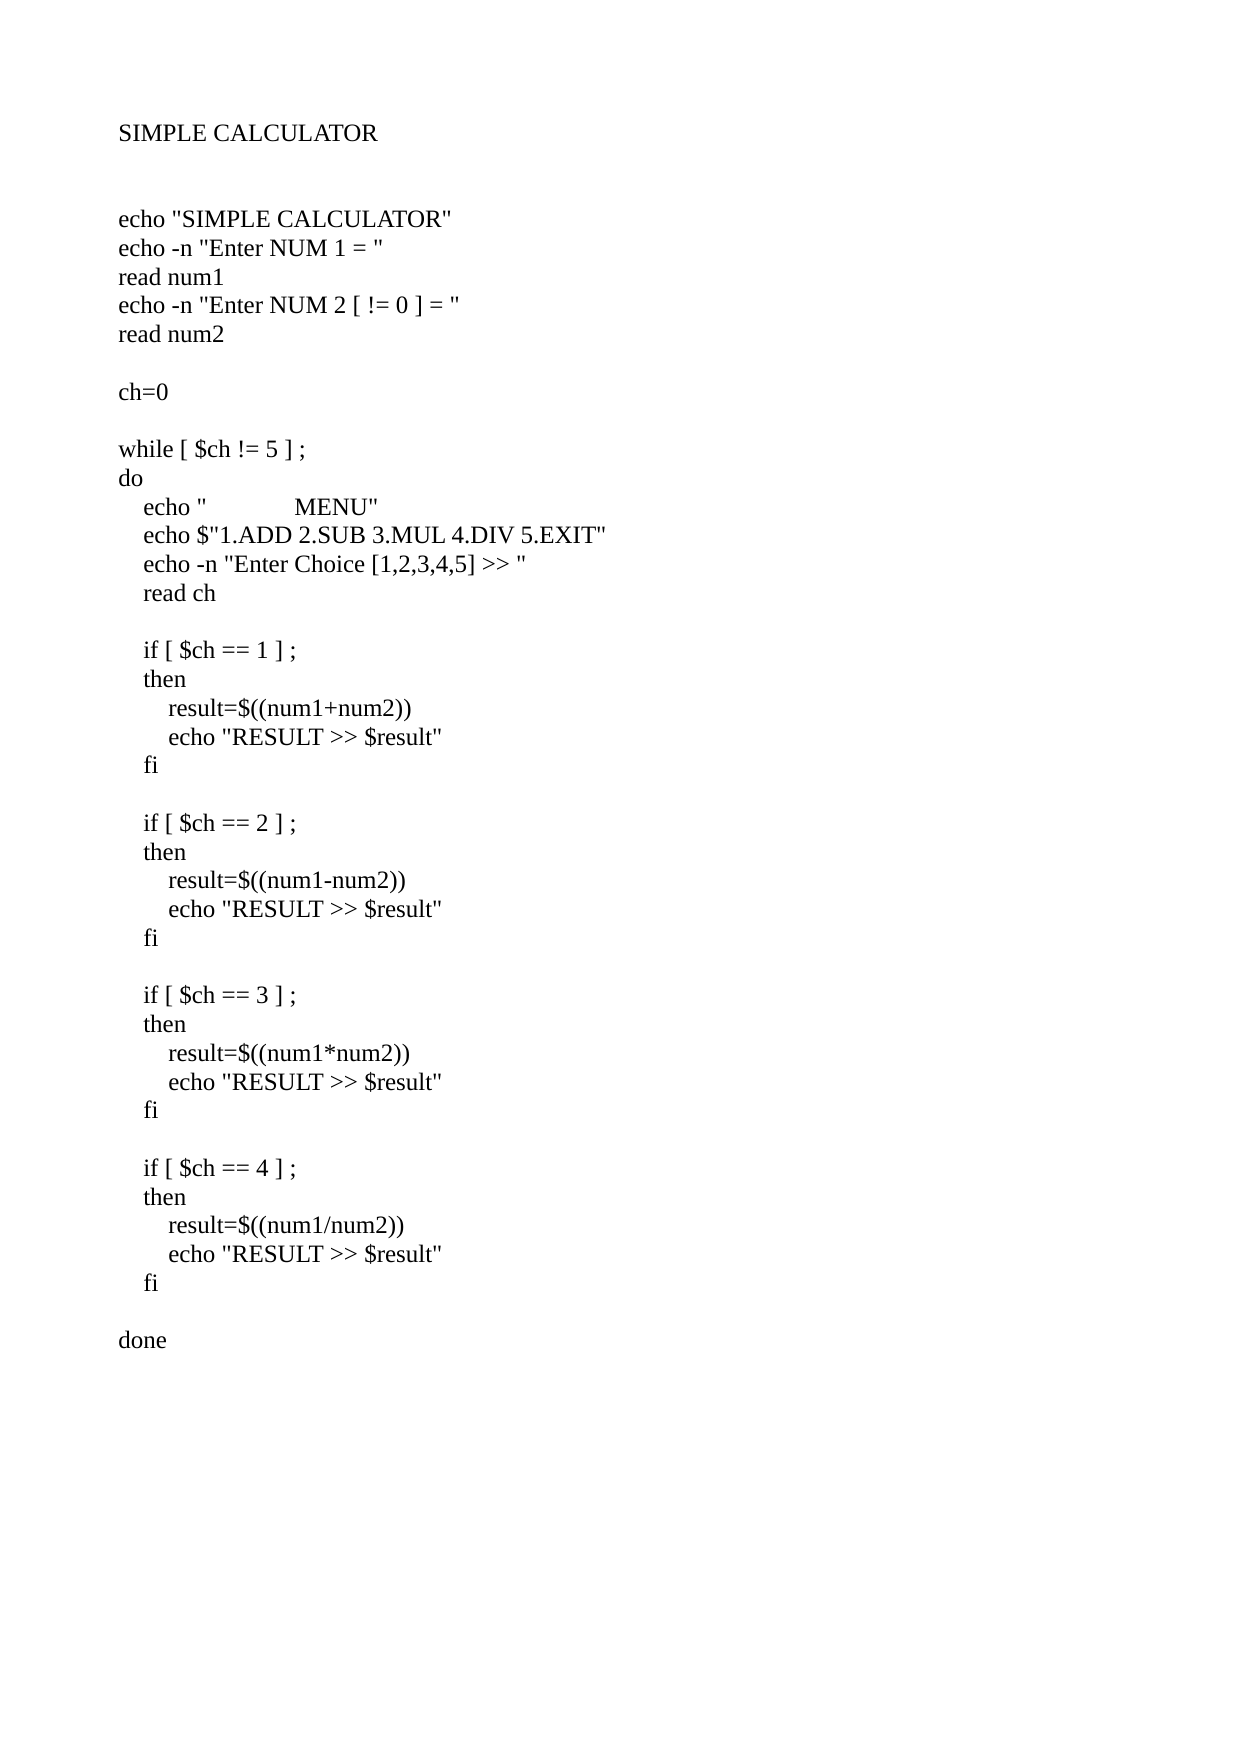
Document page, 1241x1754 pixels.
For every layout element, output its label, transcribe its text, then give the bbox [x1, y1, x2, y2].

text echo "SIMPLE CALCULATOR" echo -n "Enter NUM 1 = " read num1 echo -n "Enter NUM 2 [ != 0 ] = " read num2 ch=0 while [ $ch != 5 ] ; do echo " MENU" echo $"1.ADD 2.SUB 3.MUL 4.DIV 5.EXIT" echo -n "Enter Choice [1,2,3,4,5] >> " read ch if [ $ch == 1 ] ; then result=$((num1+num2)) echo "RESULT >> $result" fi if [ $ch == 2 ] ; then result=$((num1-num2)) echo "RESULT >> $result" fi if [ $ch == 3 ] ; then result=$((num1*num2)) echo "RESULT >> $result" fi if [ $ch == 4 ] ; then result=$((num1/num2)) echo "RESULT >> $result" fi done [118, 176, 1122, 1383]
text SIMPLE CALCULATOR [118, 118, 1122, 147]
